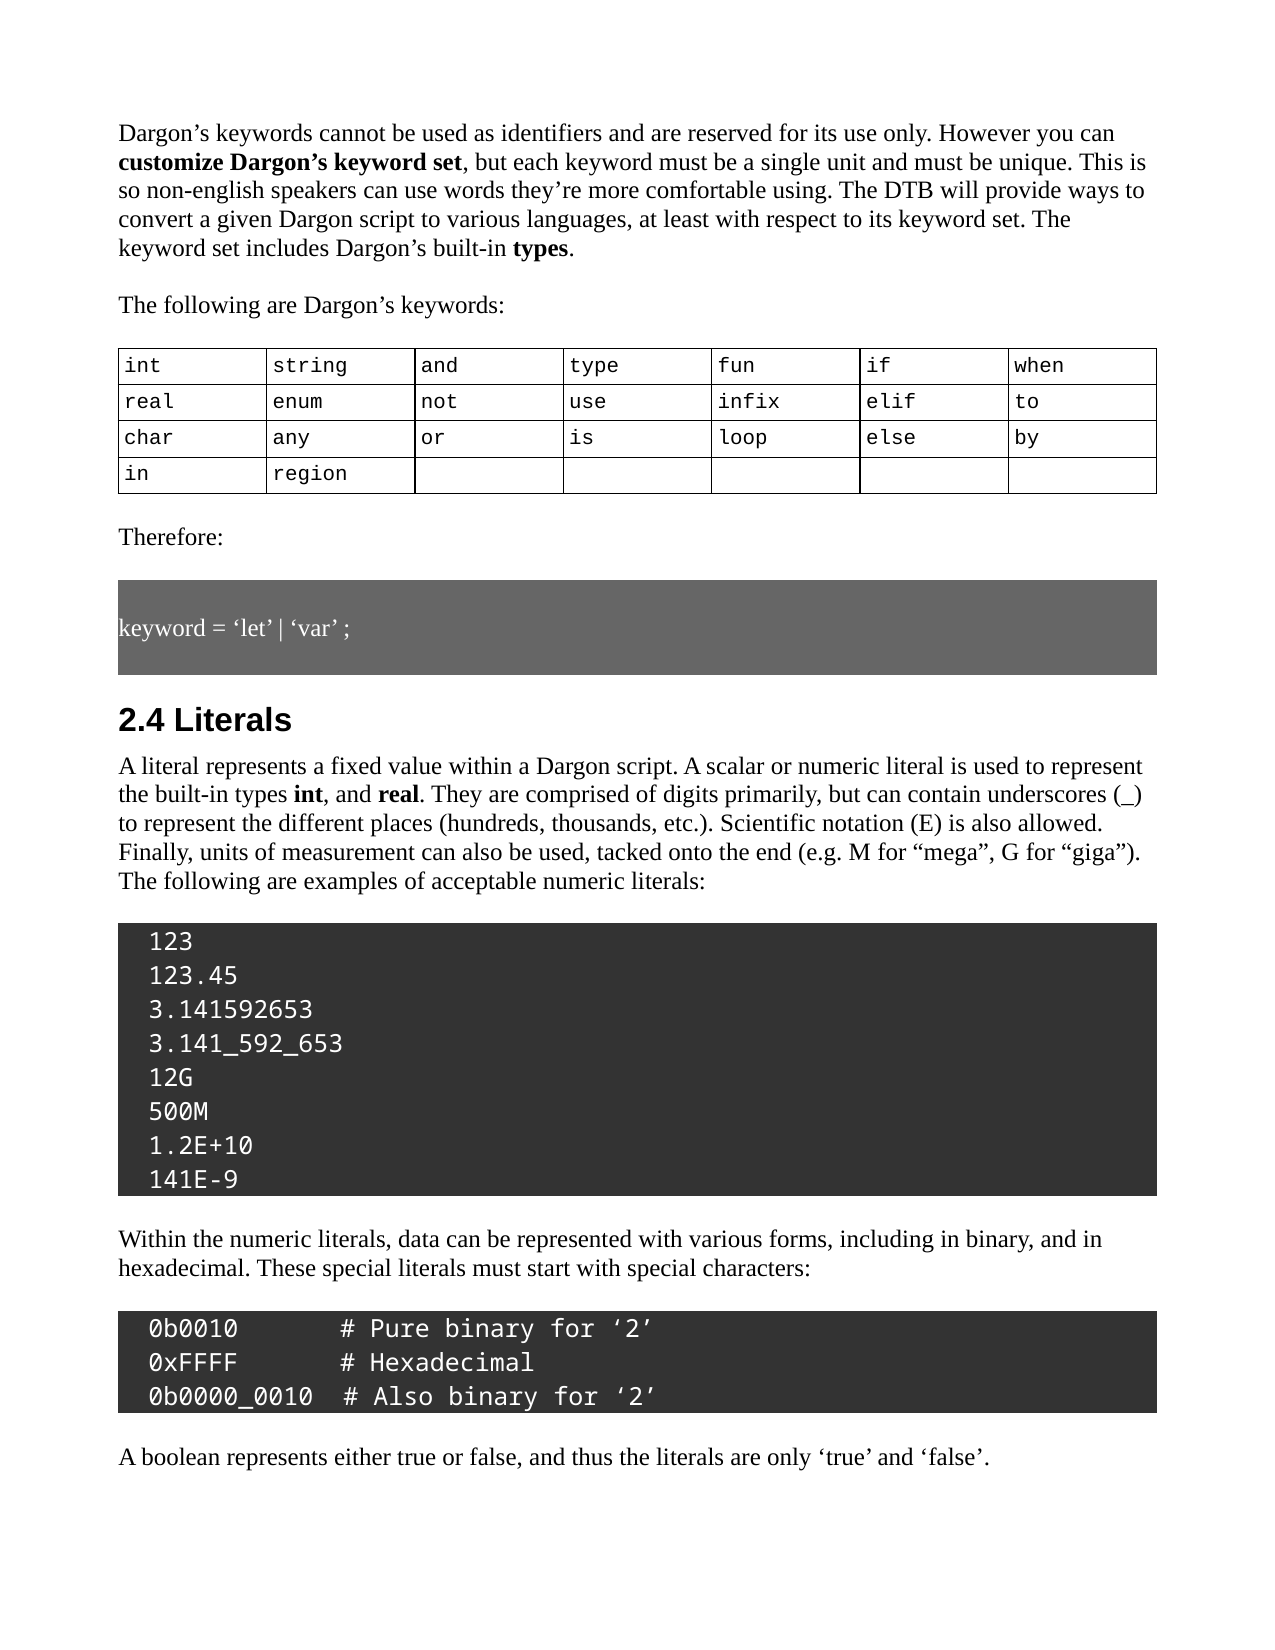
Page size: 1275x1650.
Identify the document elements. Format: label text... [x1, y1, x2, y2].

table_cell region [267, 458, 414, 493]
table_cell by [1009, 421, 1156, 457]
table_cell [1009, 458, 1156, 493]
text The following are Dargon’s keywords: [118, 291, 1157, 319]
text 123.45 [118, 957, 1157, 991]
table_header int [119, 349, 266, 384]
table_cell [564, 458, 711, 493]
table_header string [267, 349, 414, 384]
text 141E-9 [118, 1162, 1157, 1196]
table_cell to [1009, 385, 1156, 420]
text 1.2E+10 [118, 1128, 1157, 1162]
subtitle 2.4 Literals [118, 700, 1157, 738]
table_cell [712, 458, 859, 493]
text A literal represents a fixed value within a Dargon script. A scalar or numeric literal is used to represent the built-in types int, and real. They are comprised of digits primarily, but can contain underscores (_) to represent the different places (hundreds, thousands, etc.). Scientific notation (E) is also allowed. Finally, units of measurement can also be used, tacked onto the end (e.g. M for “mega”, G for “giga”). The following are examples of acceptable numeric literals: [118, 751, 1157, 894]
table_header if [861, 349, 1008, 384]
text 500M [118, 1094, 1157, 1128]
text 3.141_592_653 [118, 1026, 1157, 1059]
text 123 [118, 923, 1157, 957]
table_cell loop [712, 421, 859, 457]
text Therefore: [118, 522, 1157, 551]
text 3.141592653 [118, 991, 1157, 1026]
table_cell use [564, 385, 711, 420]
text 0b0010 # Pure binary for ‘2’ [118, 1311, 1157, 1345]
table_cell not [416, 385, 563, 420]
table_cell real [119, 385, 266, 420]
table_cell [861, 458, 1008, 493]
table_header when [1009, 349, 1156, 384]
table_header and [416, 349, 563, 384]
table_cell any [267, 421, 414, 457]
table_cell infix [712, 385, 859, 420]
table_cell is [564, 421, 711, 457]
text Within the numeric literals, data can be represented with various forms, including in binary, and in hexadecimal. These special literals must start with special characters: [118, 1224, 1157, 1282]
text 12G [118, 1059, 1157, 1094]
text Dargon’s keywords cannot be used as identifiers and are reserved for its use only. However you can customize Dargon’s keyword set, but each keyword must be a single unit and must be unique. This is so non-english speakers can use words they’re more comfortable using. The DTB will provide ways to convert a given Dargon script to various languages, at least with respect to its keyword set. The keyword set includes Dargon’s built-in types. [118, 118, 1157, 262]
text 0b0000_0010 # Also binary for ‘2’ [118, 1379, 1157, 1413]
table_header type [564, 349, 711, 384]
table_cell else [861, 421, 1008, 457]
table_cell enum [267, 385, 414, 420]
table_header fun [712, 349, 859, 384]
table_cell [416, 458, 563, 493]
table_cell in [119, 458, 266, 493]
table_cell elif [861, 385, 1008, 420]
table_cell char [119, 421, 266, 457]
text A boolean represents either true or false, and thus the literals are only ‘true’ and ‘false’. [118, 1442, 1157, 1471]
text 0xFFFF # Hexadecimal [118, 1345, 1157, 1379]
table_cell or [416, 421, 563, 457]
text keyword = ‘let’ | ‘var’ ; [118, 613, 1157, 642]
